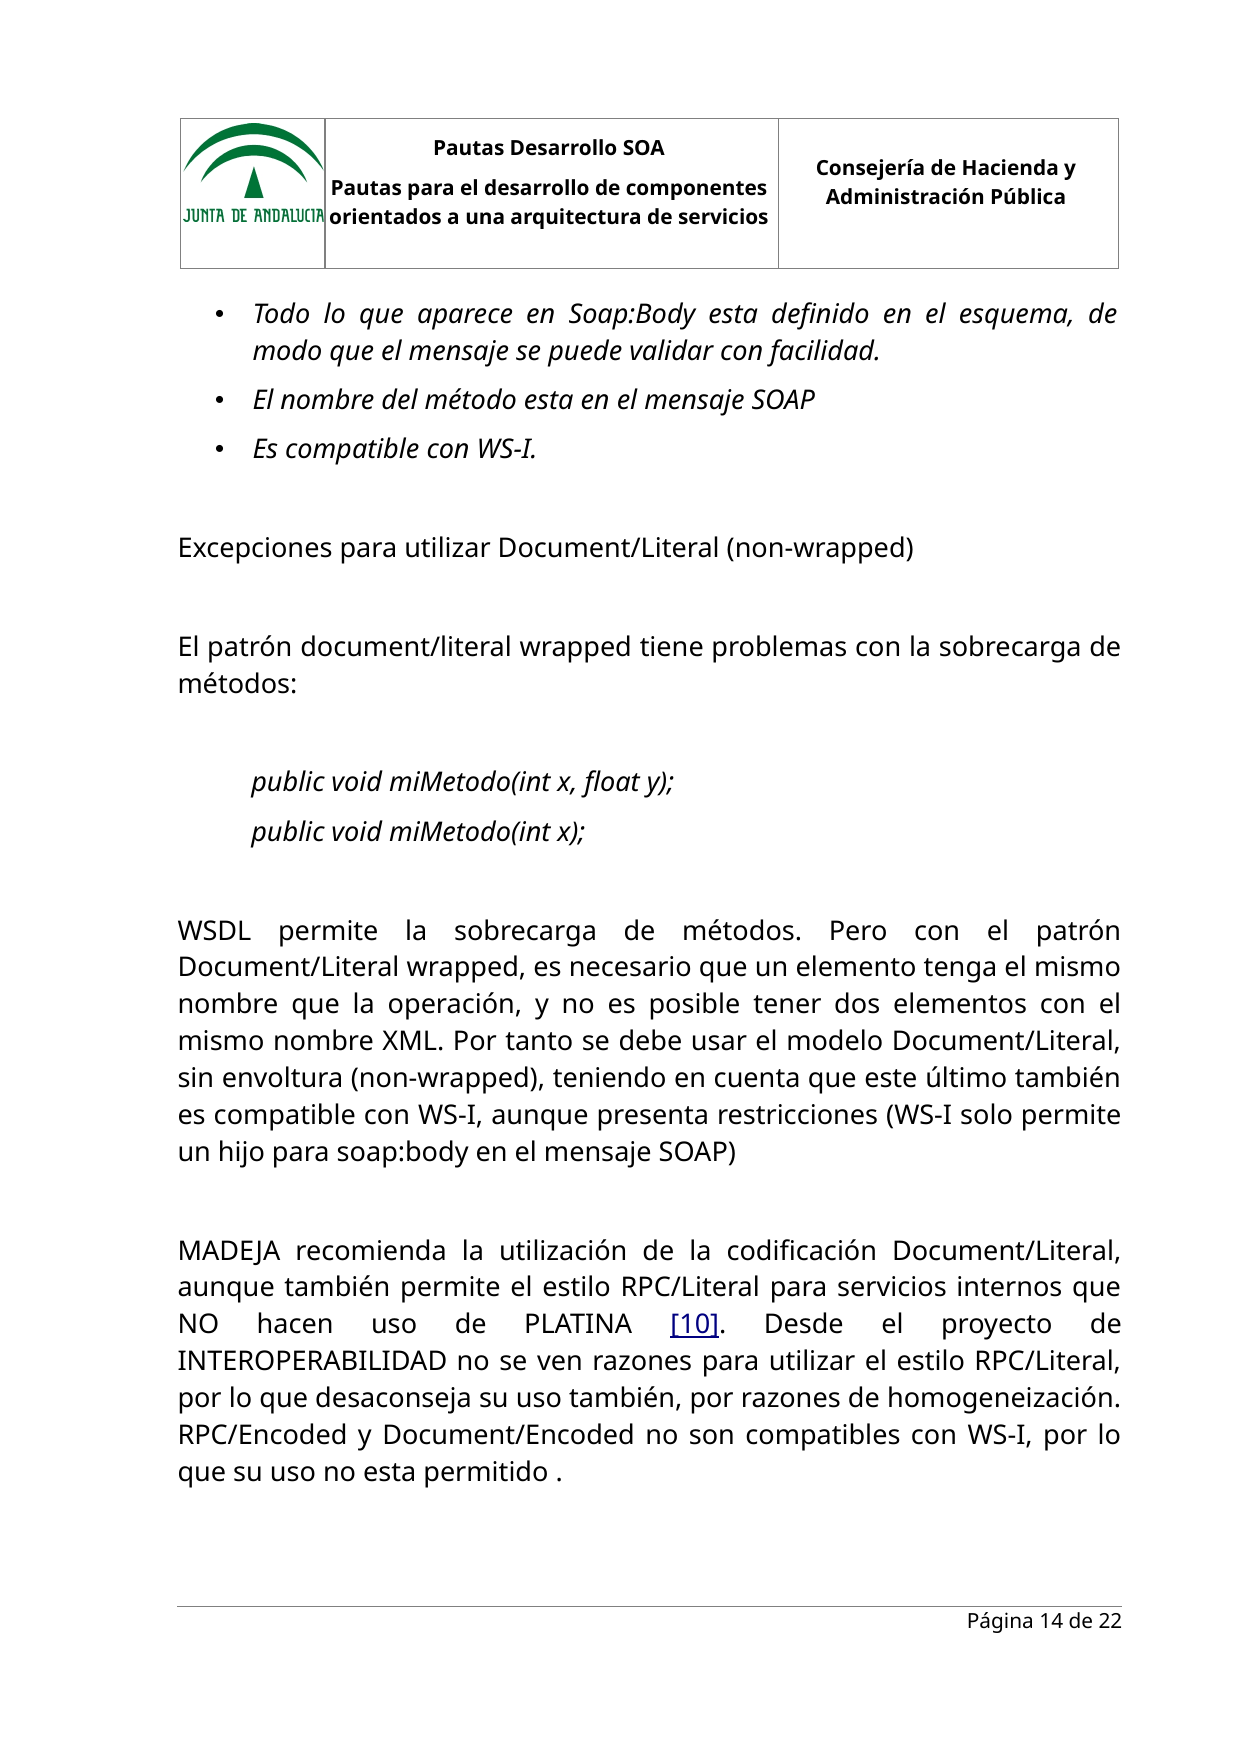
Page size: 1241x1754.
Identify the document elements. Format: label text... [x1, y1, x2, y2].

picture [183, 123, 324, 222]
text MADEJA recomienda la utilización de la codificación Document/Literal, aunque también permite el estilo RPC/Literal para servicios internos que NO hacen uso de PLATINA [10]. Desde el proyecto de INTEROPERABILIDAD no se ven razones para utilizar el estilo RPC/Literal, por lo que desaconseja su uso también, por razones de homogeneización. RPC/Encoded y Document/Encoded no son compatibles con WS-I, por lo que su uso no esta permitido . [177, 1231, 1122, 1489]
list Todo lo que aparece en Soap:Body esta definido en el esquema, de modo que el mensaje se puede validar con facilidad. [215, 294, 1122, 368]
text El patrón document/literal wrapped tiene problemas con la sobrecarga de métodos: [177, 627, 1122, 701]
list El nombre del método esta en el mensaje SOAP [215, 380, 1122, 417]
text public void miMetodo(int x, float y); [251, 763, 1122, 800]
list Es compatible con WS-I. [215, 430, 1122, 467]
text public void miMetodo(int x); [251, 812, 1122, 849]
text WSDL permite la sobrecarga de métodos. Pero con el patrón Document/Literal wrapped, es necesario que un elemento tenga el mismo nombre que la operación, y no es posible tener dos elementos con el mismo nombre XML. Por tanto se debe usar el modelo Document/Literal, sin envoltura (non-wrapped), teniendo en cuenta que este último también es compatible con WS-I, aunque presenta restricciones (WS-I solo permite un hijo para soap:body en el mensaje SOAP) [177, 911, 1122, 1169]
text Excepciones para utilizar Document/Literal (non-wrapped) [177, 528, 1122, 565]
